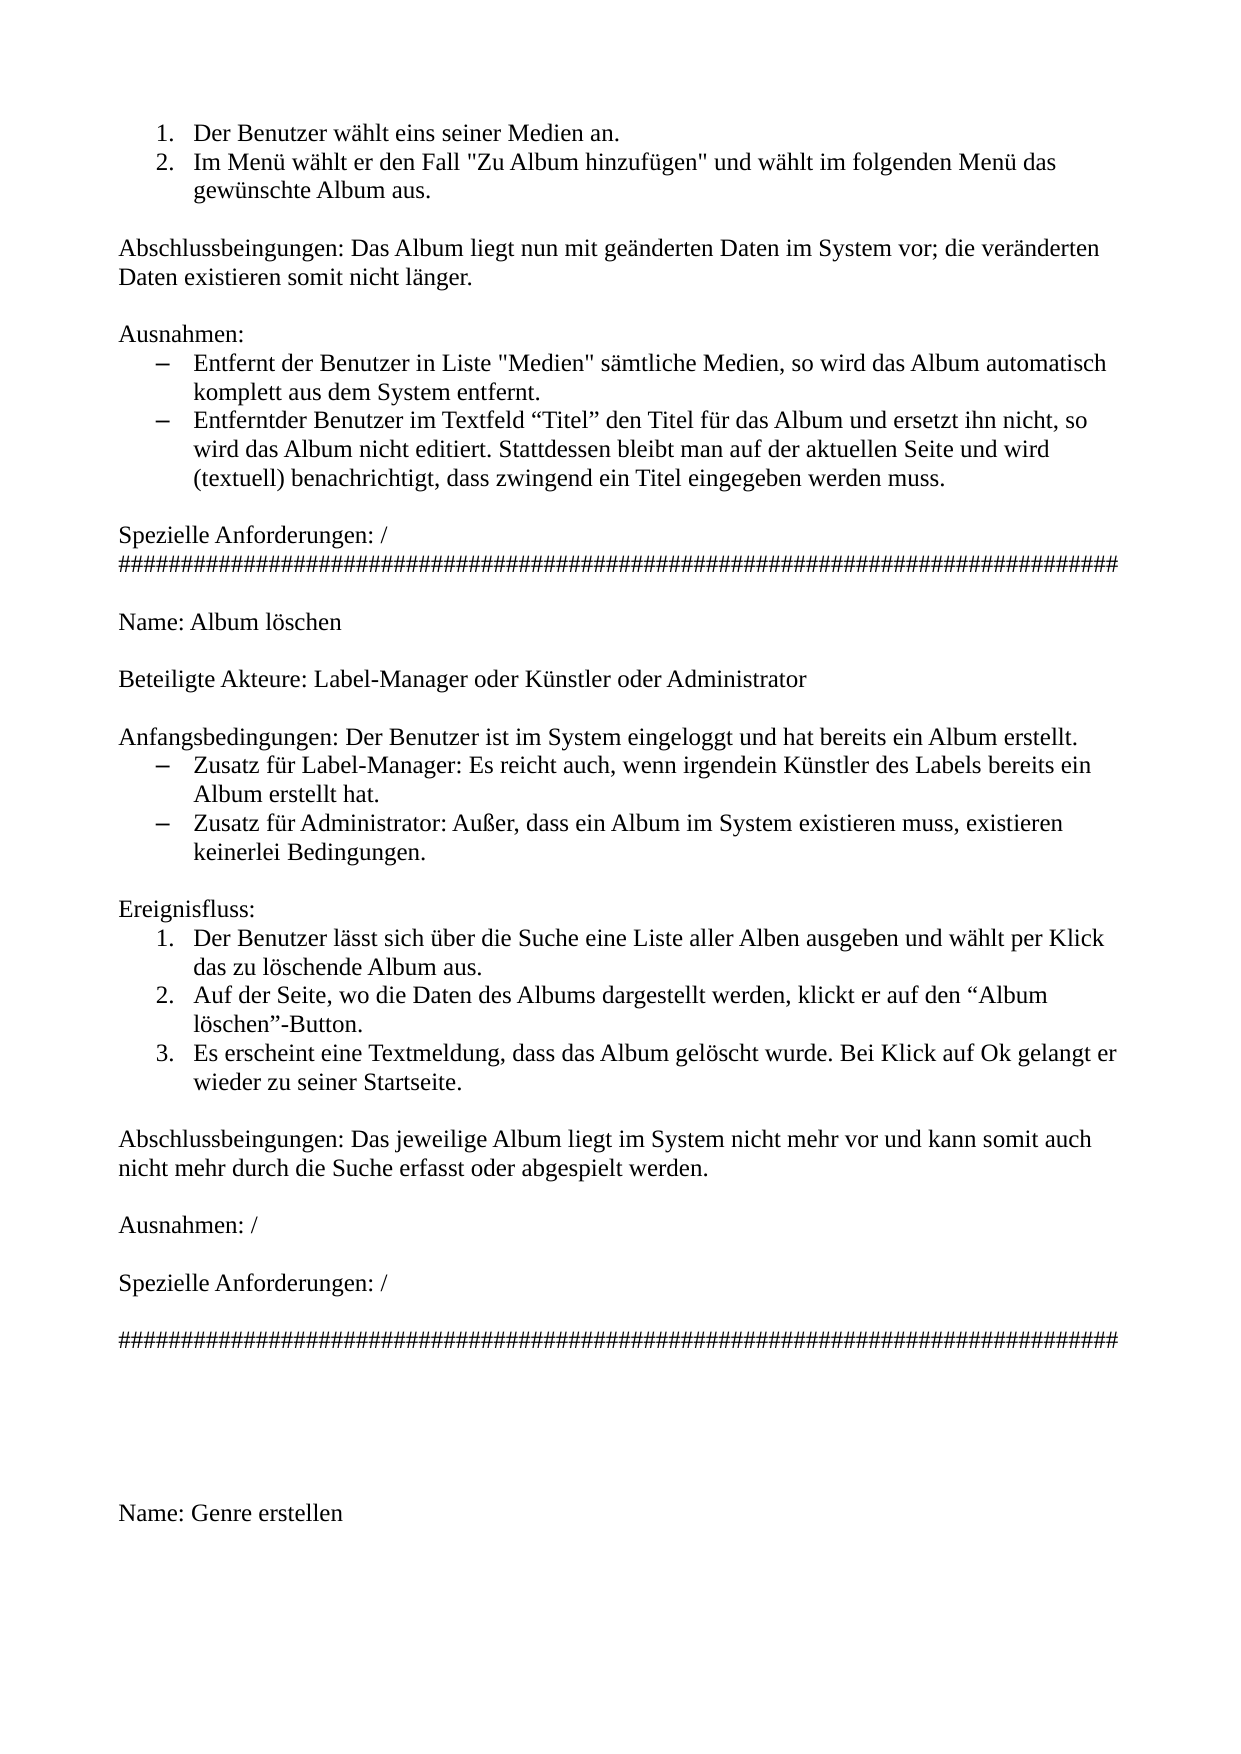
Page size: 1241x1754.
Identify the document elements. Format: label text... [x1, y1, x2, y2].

list Zusatz für Label-Manager: Es reicht auch, wenn irgendein Künstler des Labels bereits ein Album erstellt hat. [156, 751, 1122, 808]
text Anfangsbedingungen: Der Benutzer ist im System eingeloggt und hat bereits ein Album erstellt. [118, 722, 1122, 751]
list Zusatz für Administrator: Außer, dass ein Album im System existieren muss, existieren keinerlei Bedingungen. [156, 808, 1122, 866]
text Name: Album löschen [118, 607, 1122, 636]
text Spezielle Anforderungen: / [118, 1268, 1122, 1297]
list Der Benutzer lässt sich über die Suche eine Liste aller Alben ausgeben und wählt per Klick das zu löschende Album aus. [156, 923, 1122, 981]
text Beteiligte Akteure: Label-Manager oder Künstler oder Administrator [118, 664, 1122, 693]
list Es erscheint eine Textmeldung, dass das Album gelöscht wurde. Bei Klick auf Ok gelangt er wieder zu seiner Startseite. [156, 1038, 1122, 1096]
text Spezielle Anforderungen: / [118, 521, 1122, 549]
text ################################################################################ [118, 1326, 1122, 1354]
list Entferntder Benutzer im Textfeld “Titel” den Titel für das Album und ersetzt ihn nicht, so wird das Album nicht editiert. Stattdessen bleibt man auf der aktuellen Seite und wird (textuell) benachrichtigt, dass zwingend ein Titel eingegeben werden muss. [156, 406, 1122, 492]
list Der Benutzer wählt eins seiner Medien an. [156, 118, 1122, 147]
text ################################################################################ [118, 549, 1122, 578]
text Name: Genre erstellen [118, 1498, 1122, 1527]
text Ausnahmen: / [118, 1211, 1122, 1239]
list Auf der Seite, wo die Daten des Albums dargestellt werden, klickt er auf den “Album löschen”-Button. [156, 981, 1122, 1038]
text Abschlussbeingungen: Das Album liegt nun mit geänderten Daten im System vor; die veränderten Daten existieren somit nicht länger. [118, 233, 1122, 291]
list Entfernt der Benutzer in Liste "Medien" sämtliche Medien, so wird das Album automatisch komplett aus dem System entfernt. [156, 348, 1122, 406]
list Im Menü wählt er den Fall "Zu Album hinzufügen" und wählt im folgenden Menü das gewünschte Album aus. [156, 147, 1122, 204]
text Ausnahmen: [118, 319, 1122, 348]
text Abschlussbeingungen: Das jeweilige Album liegt im System nicht mehr vor und kann somit auch nicht mehr durch die Suche erfasst oder abgespielt werden. [118, 1124, 1122, 1182]
text Ereignisfluss: [118, 894, 1122, 923]
